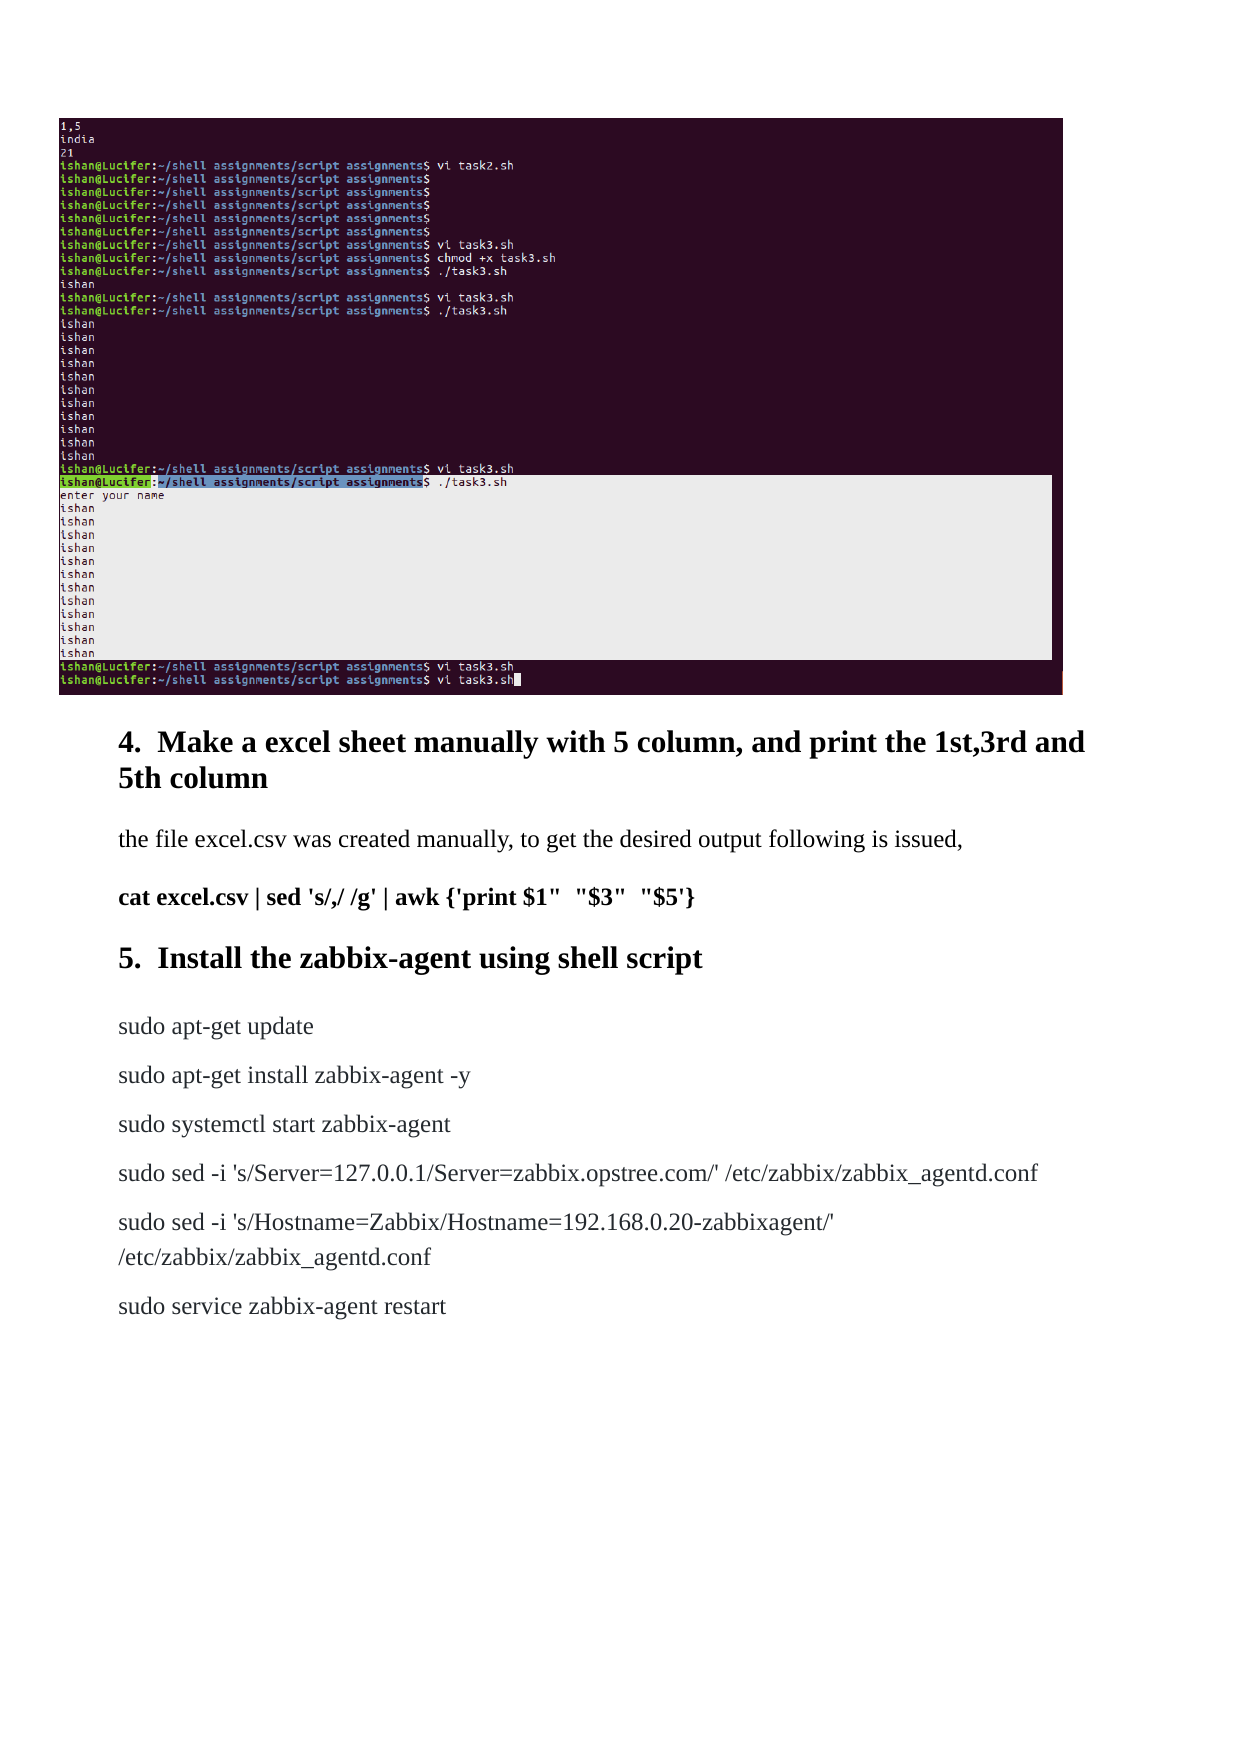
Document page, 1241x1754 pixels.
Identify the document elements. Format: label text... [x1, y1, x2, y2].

picture [59, 118, 1063, 695]
text sudo systemctl start zabbix-agent [118, 1109, 1122, 1138]
text sudo sed -i 's/Hostname=Zabbix/Hostname=192.168.0.20-zabbixagent/' /etc/zabbix/zabbix_agentd.conf [118, 1207, 1122, 1271]
text 5. Install the zabbix-agent using shell script [118, 939, 1122, 975]
text sudo service zabbix-agent restart [118, 1291, 1122, 1320]
text sudo apt-get update [118, 1011, 1122, 1040]
text cat excel.csv | sed 's/,/ /g' | awk {'print $1" "$3" "$5'} [118, 882, 1122, 911]
text the file excel.csv was created manually, to get the desired output following is issued, [118, 824, 1122, 853]
text 4. Make a excel sheet manually with 5 column, and print the 1st,3rd and 5th column [118, 724, 1122, 796]
text sudo apt-get install zabbix-agent -y [118, 1060, 1122, 1089]
text sudo sed -i 's/Server=127.0.0.1/Server=zabbix.opstree.com/' /etc/zabbix/zabbix_agentd.conf [118, 1158, 1122, 1187]
